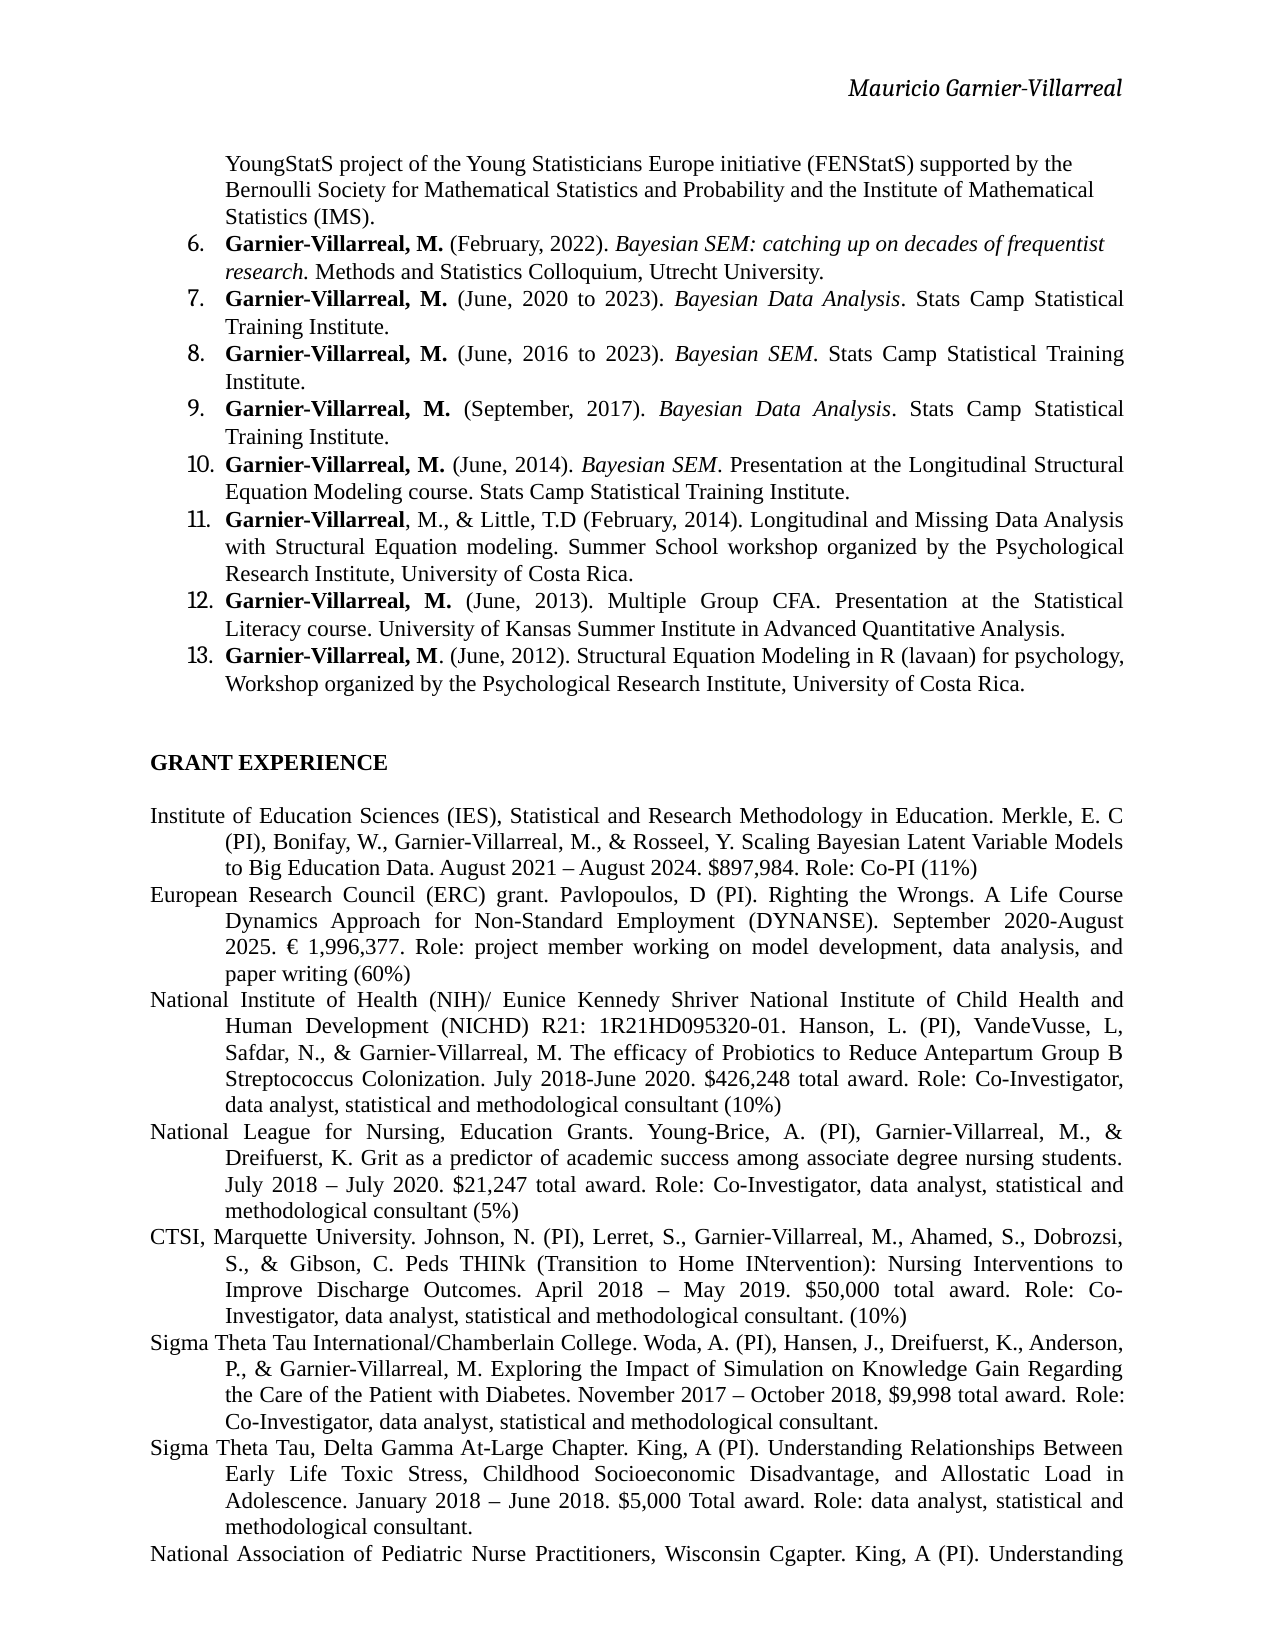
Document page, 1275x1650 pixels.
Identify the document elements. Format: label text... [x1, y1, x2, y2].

list Garnier-Villarreal, M. (February, 2022). Bayesian SEM: catching up on decades of frequentist research. Methods and Statistics Colloquium, Utrecht University. [187, 229, 1125, 284]
text European Research Council (ERC) grant. Pavlopoulos, D (PI). Righting the Wrongs. A Life Course Dynamics Approach for Non-Standard Employment (DYNANSE). September 2020-August 2025. € 1,996,377. Role: project member working on model development, data analysis, and paper writing (60%) [150, 881, 1125, 986]
list Garnier-Villarreal, M. (June, 2020 to 2023). Bayesian Data Analysis. Stats Camp Statistical Training Institute. [187, 284, 1125, 339]
list Garnier-Villarreal, M., & Little, T.D (February, 2014). Longitudinal and Missing Data Analysis with Structural Equation modeling. Summer School workshop organized by the Psychological Research Institute, University of Costa Rica. [187, 504, 1125, 586]
text Sigma Theta Tau, Delta Gamma At-Large Chapter. King, A (PI). Understanding Relationships Between Early Life Toxic Stress, Childhood Socioeconomic Disadvantage, and Allostatic Load in Adolescence. January 2018 – June 2018. $5,000 Total award. Role: data analyst, statistical and methodological consultant. [150, 1434, 1125, 1539]
list Garnier-Villarreal, M. (June, 2012). Structural Equation Modeling in R (lavaan) for psychology, Workshop organized by the Psychological Research Institute, University of Costa Rica. [187, 641, 1125, 696]
text GRANT EXPERIENCE [150, 749, 1125, 775]
list Garnier-Villarreal, M. (September, 2017). Bayesian Data Analysis. Stats Camp Statistical Training Institute. [187, 394, 1125, 449]
list YoungStatS project of the Young Statisticians Europe initiative (FENStatS) supported by the Bernoulli Society for Mathematical Statistics and Probability and the Institute of Mathematical Statistics (IMS). [187, 150, 1125, 229]
text CTSI, Marquette University. Johnson, N. (PI), Lerret, S., Garnier-Villarreal, M., Ahamed, S., Dobrozsi, S., & Gibson, C. Peds THINk (Transition to Home INtervention): Nursing Interventions to Improve Discharge Outcomes. April 2018 – May 2019. $50,000 total award. Role: Co-Investigator, data analyst, statistical and methodological consultant. (10%) [150, 1223, 1125, 1329]
list Garnier-Villarreal, M. (June, 2016 to 2023). Bayesian SEM. Stats Camp Statistical Training Institute. [187, 339, 1125, 394]
list Garnier-Villarreal, M. (June, 2013). Multiple Group CFA. Presentation at the Statistical Literacy course. University of Kansas Summer Institute in Advanced Quantitative Analysis. [187, 586, 1125, 641]
text National League for Nursing, Education Grants. Young-Brice, A. (PI), Garnier-Villarreal, M., & Dreifuerst, K. Grit as a predictor of academic success among associate degree nursing students. July 2018 – July 2020. $21,247 total award. Role: Co-Investigator, data analyst, statistical and methodological consultant (5%) [150, 1118, 1125, 1223]
text National Institute of Health (NIH)/ Eunice Kennedy Shriver National Institute of Child Health and Human Development (NICHD) R21: 1R21HD095320-01. Hanson, L. (PI), VandeVusse, L, Safdar, N., & Garnier-Villarreal, M. The efficacy of Probiotics to Reduce Antepartum Group B Streptococcus Colonization. July 2018-June 2020. $426,248 total award. Role: Co-Investigator, data analyst, statistical and methodological consultant (10%) [150, 986, 1125, 1118]
text Institute of Education Sciences (IES), Statistical and Research Methodology in Education. Merkle, E. C (PI), Bonifay, W., Garnier-Villarreal, M., & Rosseel, Y. Scaling Bayesian Latent Variable Models to Big Education Data. August 2021 – August 2024. $897,984. Role: Co-PI (11%) [150, 802, 1125, 881]
text Sigma Theta Tau International/Chamberlain College. Woda, A. (PI), Hansen, J., Dreifuerst, K., Anderson, P., & Garnier-Villarreal, M. Exploring the Impact of Simulation on Knowledge Gain Regarding the Care of the Patient with Diabetes. November 2017 – October 2018, $9,998 total award. Role: Co-Investigator, data analyst, statistical and methodological consultant. [150, 1329, 1125, 1434]
text National Association of Pediatric Nurse Practitioners, Wisconsin Cgapter. King, A (PI). Understanding [150, 1539, 1125, 1566]
list Garnier-Villarreal, M. (June, 2014). Bayesian SEM. Presentation at the Longitudinal Structural Equation Modeling course. Stats Camp Statistical Training Institute. [187, 449, 1125, 504]
